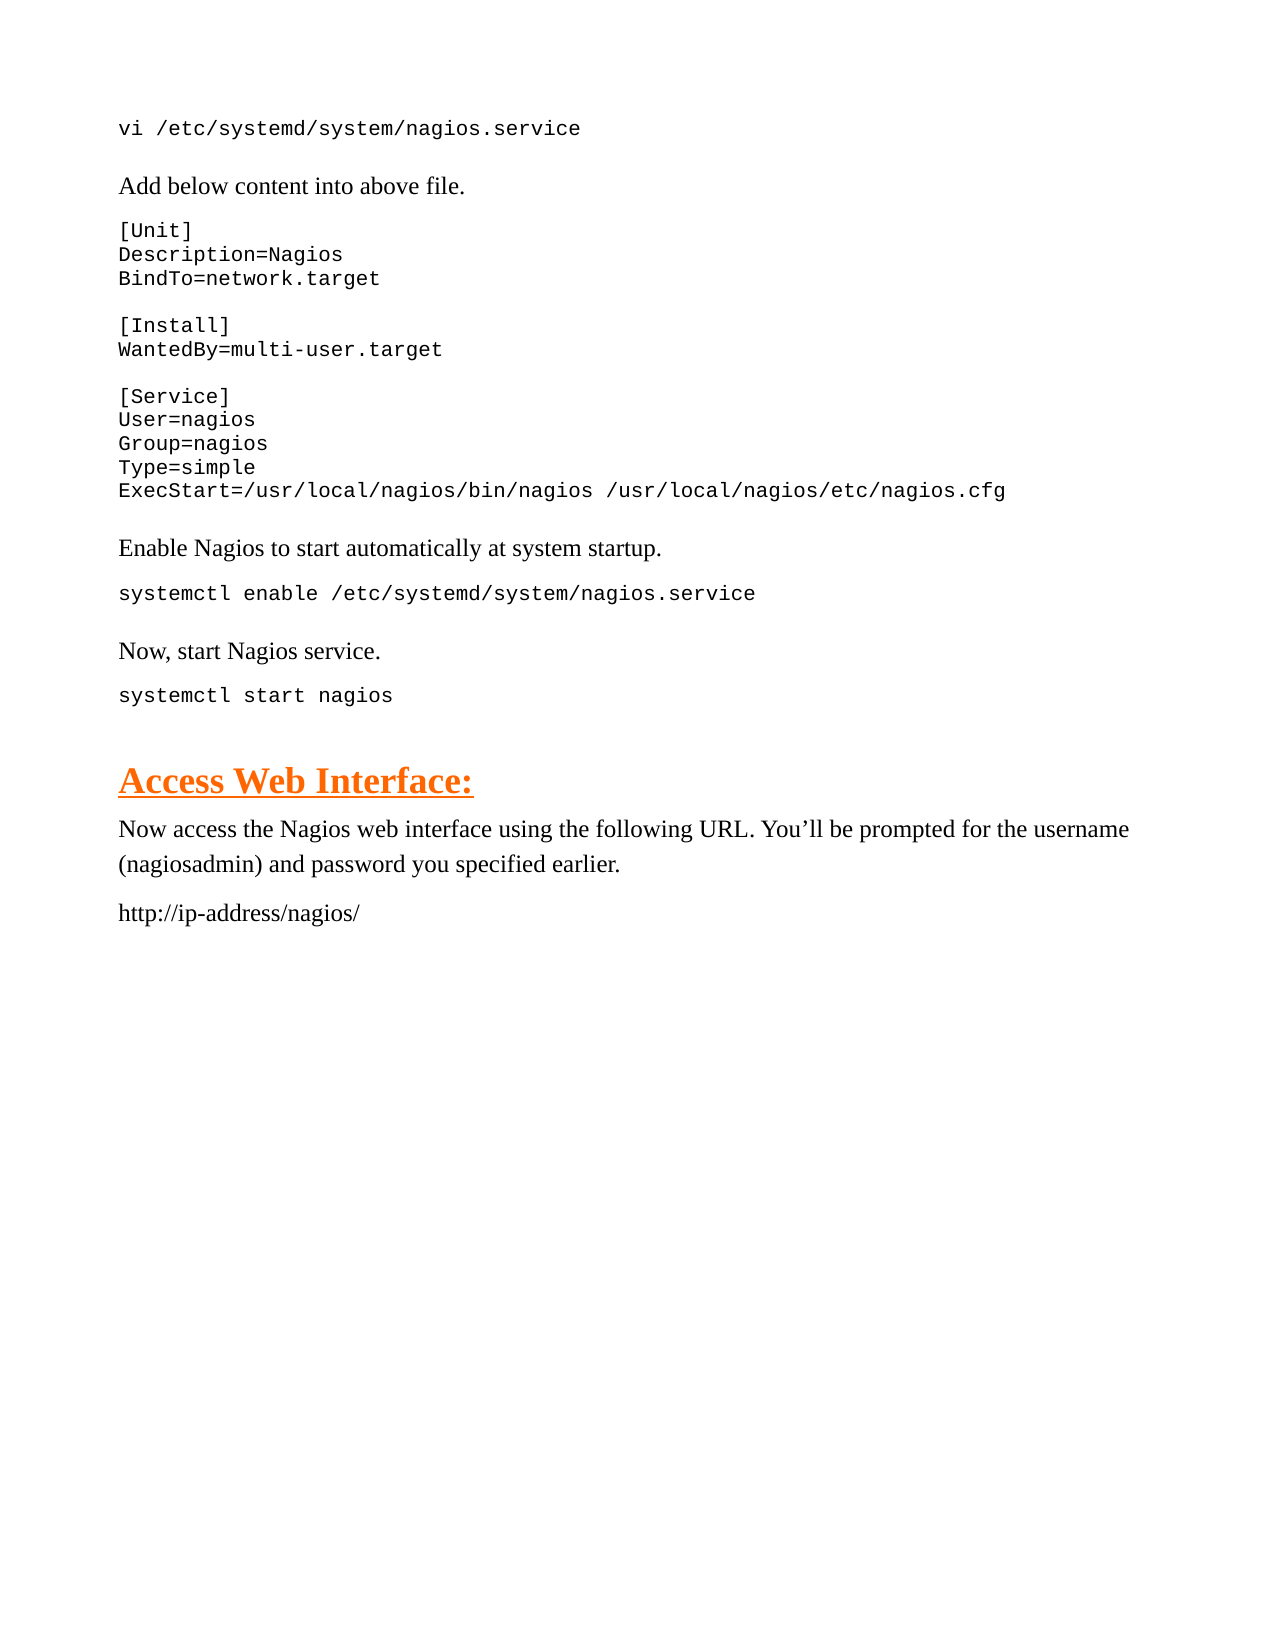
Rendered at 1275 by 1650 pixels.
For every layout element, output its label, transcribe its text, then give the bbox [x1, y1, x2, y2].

text [Install] [118, 315, 1157, 338]
text BindTo=network.target [118, 268, 1157, 291]
text Group=nagios [118, 433, 1157, 457]
text User=nagios [118, 409, 1157, 433]
text [Service] [118, 386, 1157, 409]
text WantedBy=multi-user.target [118, 338, 1157, 362]
text systemctl enable /etc/systemd/system/nagios.service [118, 583, 1157, 606]
text Enable Nagios to start automatically at system startup. [118, 533, 1157, 562]
text ExecStart=/usr/local/nagios/bin/nagios /usr/local/nagios/etc/nagios.cfg [118, 480, 1157, 504]
text Type=simple [118, 457, 1157, 480]
text http://ip-address/nagios/ [118, 898, 1157, 927]
text systemctl start nagios [118, 685, 1157, 708]
subtitle Access Web Interface: [118, 759, 1157, 802]
text Add below content into above file. [118, 171, 1157, 200]
text vi /etc/systemd/system/nagios.service [118, 118, 1157, 142]
text Now access the Nagios web interface using the following URL. You’ll be prompted for the username (nagiosadmin) and password you specified earlier. [118, 814, 1157, 878]
text [Unit] [118, 220, 1157, 244]
text Description=Nagios [118, 244, 1157, 268]
text Now, start Nagios service. [118, 636, 1157, 664]
